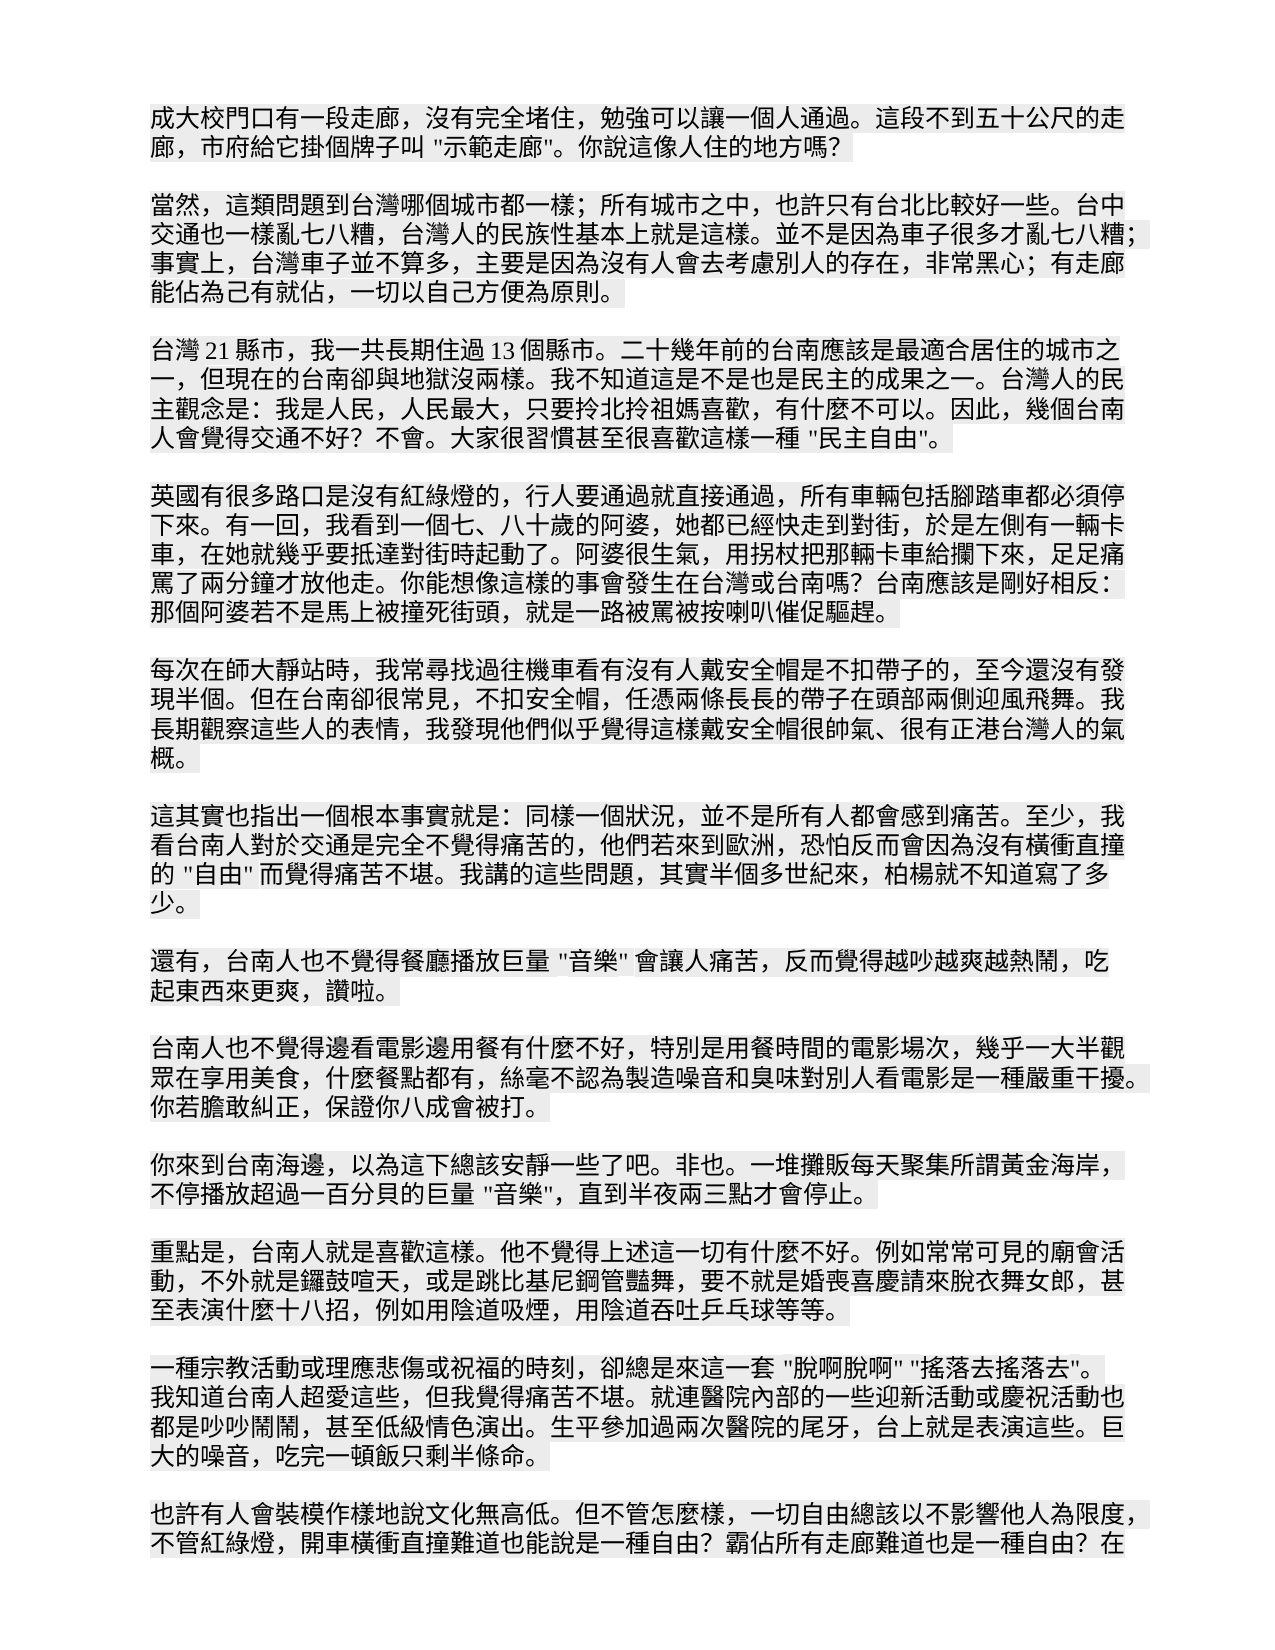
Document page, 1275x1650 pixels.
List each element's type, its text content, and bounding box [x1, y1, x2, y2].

text (續) 台南沒有一條街道有走廊可以走路，行人得走在快車道上，跟機車和汽車完全混雜在一起。走路時，你得隨時不斷回頭張望，閃避從後面飛奔而來的車輛，你不知道後面隨時會有什麼車輛撞上來。 在英國，十年之間，我只見過一次車輛輕微擦撞。但在台南，不用十年，光是一年內我就看到超過一百次的車禍。你很難不車禍，因為沒有幾個人會把交通規則當一回事。人與車完全混雜在一起，能不車禍嗎？ 在台北，就跟在西方國家一樣，你到處可以看到人們走路，但在台南你很少看到，因為你只能走在快車道上而根本沒有走廊可以走，於是大家都習慣騎摩托車，短短一百公尺也會騎車出門，而機車當然也是必須騎在快車道上，因為兩旁全是違規停車，沒有機車道。 我喜歡走路的感覺，身體和精神感覺比較好，有助心情和思考。但是，走路當然不應該是走在快車道上，分分秒秒慌慌張張閃避一輛又一輛的飛車狂奔。 在台南也幾乎完全看不到兒童，因為沒有人敢讓小孩走在大馬路上。我有個侄子是日本人，在日本出生長大。二十年前，當他差不多八、九歲時，第一次來到台灣，想到對街買點東西，一個人站在大馬路口，一會兒綠燈亮了，他一個人高高舉起右手，準備過馬路。 我爸看到之後嚇一大跳，衝過去把他從飛車陣中救出來。我這日本侄子把台南當成東京了。他以為像在日本一樣，只要小朋友高舉右手，車輛就會小心讓你先行。在台南誰鳥你啊？管你老人或小孩，照樣把你撞死。甚至偶而看到推輪椅或拄拐杖的人，過往車輛不但不會讓你或對你特別小心，反而還會拼命按喇叭，表示他的憤怒，他認為你不應該妨礙他橫行無阻的 "自由"。 我父親中風那幾年，每天得推輪椅帶他出門做復健，一路上總是驚險萬分。你能不能想像，一個拄拐杖的人或坐輪椅的人，被迫得走在快車道上、一路驚恐閃躲、一路被人按喇叭甚至辱罵的極度痛苦。這像是人住的地方嗎？我的幾個長輩住台南，全部都是因為車禍而嚴重傷殘或過世，因為他們被迫在快車道上走著，根本沒有能力閃避車輛，都是被車子從後面撞上。就連我身手矯捷，壓力也很大，短短幾十公尺的路，走起來痛苦不堪。這像是人住的地方嗎？ 成大校門口有一段走廊，沒有完全堵住，勉強可以讓一個人通過。這段不到五十公尺的走廊，市府給它掛個牌子叫 "示範走廊"。你說這像人住的地方嗎？ 當然，這類問題到台灣哪個城市都一樣；所有城市之中，也許只有台北比較好一些。台中交通也一樣亂七八糟，台灣人的民族性基本上就是這樣。並不是因為車子很多才亂七八糟；事實上，台灣車子並不算多，主要是因為沒有人會去考慮別人的存在，非常黑心；有走廊能佔為己有就佔，一切以自己方便為原則。 台灣21縣市，我一共長期住過13個縣市。二十幾年前的台南應該是最適合居住的城市之一，但現在的台南卻與地獄沒兩樣。我不知道這是不是也是民主的成果之一。台灣人的民主觀念是：我是人民，人民最大，只要拎北拎祖媽喜歡，有什麼不可以。因此，幾個台南人會覺得交通不好？不會。大家很習慣甚至很喜歡這樣一種 "民主自由"。 英國有很多路口是沒有紅綠燈的，行人要通過就直接通過，所有車輛包括腳踏車都必須停下來。有一回，我看到一個七、八十歲的阿婆，她都已經快走到對街，於是左側有一輛卡車，在她就幾乎要抵達對街時起動了。阿婆很生氣，用拐杖把那輛卡車給攔下來，足足痛罵了兩分鐘才放他走。你能想像這樣的事會發生在台灣或台南嗎？台南應該是剛好相反：那個阿婆若不是馬上被撞死街頭，就是一路被罵被按喇叭催促驅趕。 每次在師大靜站時，我常尋找過往機車看有沒有人戴安全帽是不扣帶子的，至今還沒有發現半個。但在台南卻很常見，不扣安全帽，任憑兩條長長的帶子在頭部兩側迎風飛舞。我長期觀察這些人的表情，我發現他們似乎覺得這樣戴安全帽很帥氣、很有正港台灣人的氣概。 這其實也指出一個根本事實就是：同樣一個狀況，並不是所有人都會感到痛苦。至少，我看台南人對於交通是完全不覺得痛苦的，他們若來到歐洲，恐怕反而會因為沒有橫衝直撞的 "自由" 而覺得痛苦不堪。我講的這些問題，其實半個多世紀來，柏楊就不知道寫了多少。 還有，台南人也不覺得餐廳播放巨量 "音樂" 會讓人痛苦，反而覺得越吵越爽越熱鬧，吃起東西來更爽，讚啦。 台南人也不覺得邊看電影邊用餐有什麼不好，特別是用餐時間的電影場次，幾乎一大半觀眾在享用美食，什麼餐點都有，絲毫不認為製造噪音和臭味對別人看電影是一種嚴重干擾。你若膽敢糾正，保證你八成會被打。 你來到台南海邊，以為這下總該安靜一些了吧。非也。一堆攤販每天聚集所謂黃金海岸，不停播放超過一百分貝的巨量 "音樂"，直到半夜兩三點才會停止。 重點是，台南人就是喜歡這樣。他不覺得上述這一切有什麼不好。例如常常可見的廟會活動，不外就是鑼鼓喧天，或是跳比基尼鋼管豔舞，要不就是婚喪喜慶請來脫衣舞女郎，甚至表演什麼十八招，例如用陰道吸煙，用陰道吞吐乒乓球等等。 一種宗教活動或理應悲傷或祝福的時刻，卻總是來這一套 "脫啊脫啊" "搖落去搖落去"。我知道台南人超愛這些，但我覺得痛苦不堪。就連醫院內部的一些迎新活動或慶祝活動也都是吵吵鬧鬧，甚至低級情色演出。生平參加過兩次醫院的尾牙，台上就是表演這些。巨大的噪音，吃完一頓飯只剩半條命。 也許有人會裝模作樣地說文化無高低。但不管怎麼樣，一切自由總該以不影響他人為限度，不管紅綠燈，開車橫衝直撞難道也能說是一種自由？霸佔所有走廊難道也是一種自由？在人行道上擺一堆瓦斯筒當廚房做生意，廢油食物殘渣直接丟馬路或倒水溝，難道也是一種自由？ 甘地說得對，環境衛生比印度獨立更重要。但是你看台灣人特別是台南人，對虛假的什麼獨立建國愛台灣極度熱衷，但是對於事關身家生命財產的公眾制度或基本秩序與良知卻完全不當一回事，只要能撈錢就撈，能黑心就盡量黑心，能搶在所有人前面就搶，只要拎北拎祖媽爽就好，完全不覺得這樣一些行為有什麼不對。 當然，一旦發生什麼事件，每個人卻都義憤填膺，或是大罵國民黨大罵馬英九，彷彿自己不是黑心人士，彷彿這些全是馬英九的罪孽。跟這樣一種同胞一起生活在一塊小島上，實在痛苦不堪。但我知道大部份人對這樣一種台灣社會是很滿意的，因為這恰恰迎合了他們的品味與喜好。 陳真2014.10.24. [150, 75, 1125, 1558]
